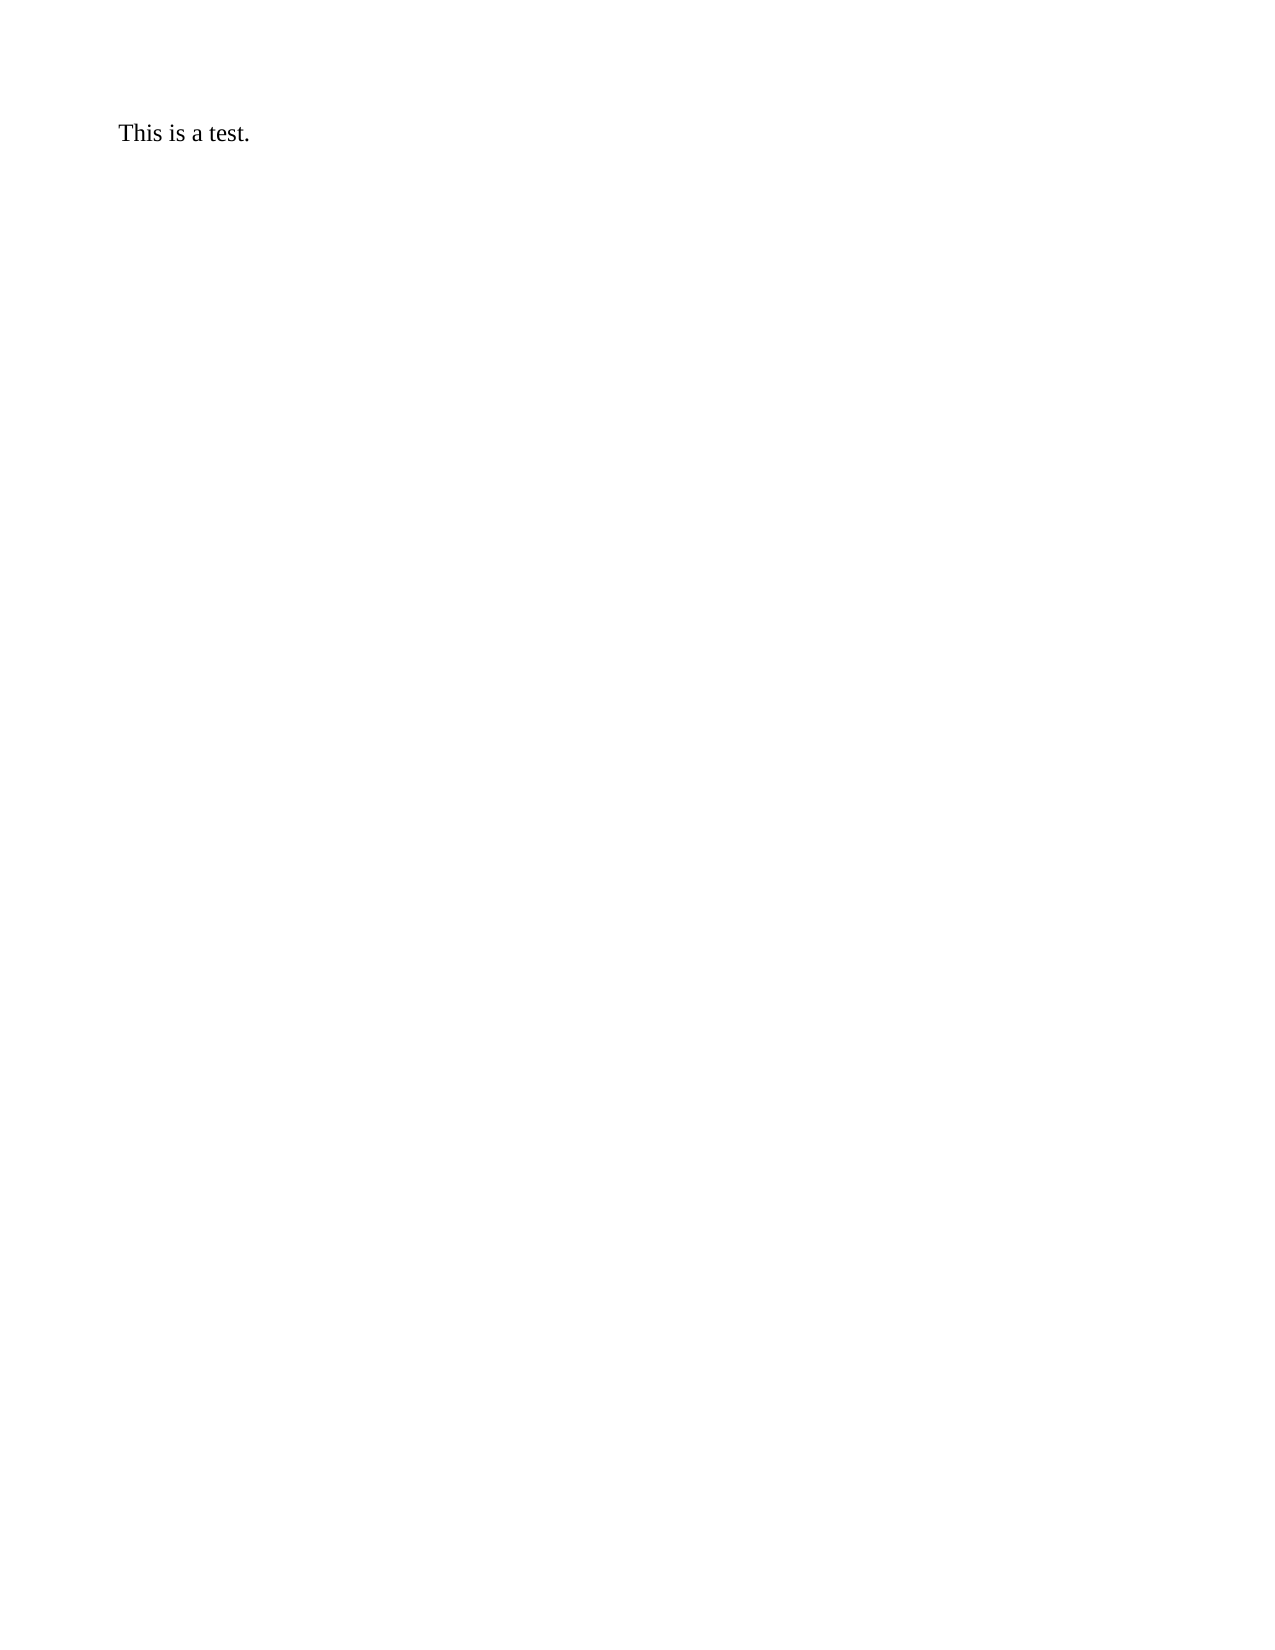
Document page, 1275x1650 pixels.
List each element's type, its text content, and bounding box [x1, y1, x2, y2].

text This is a test. [118, 118, 1157, 147]
